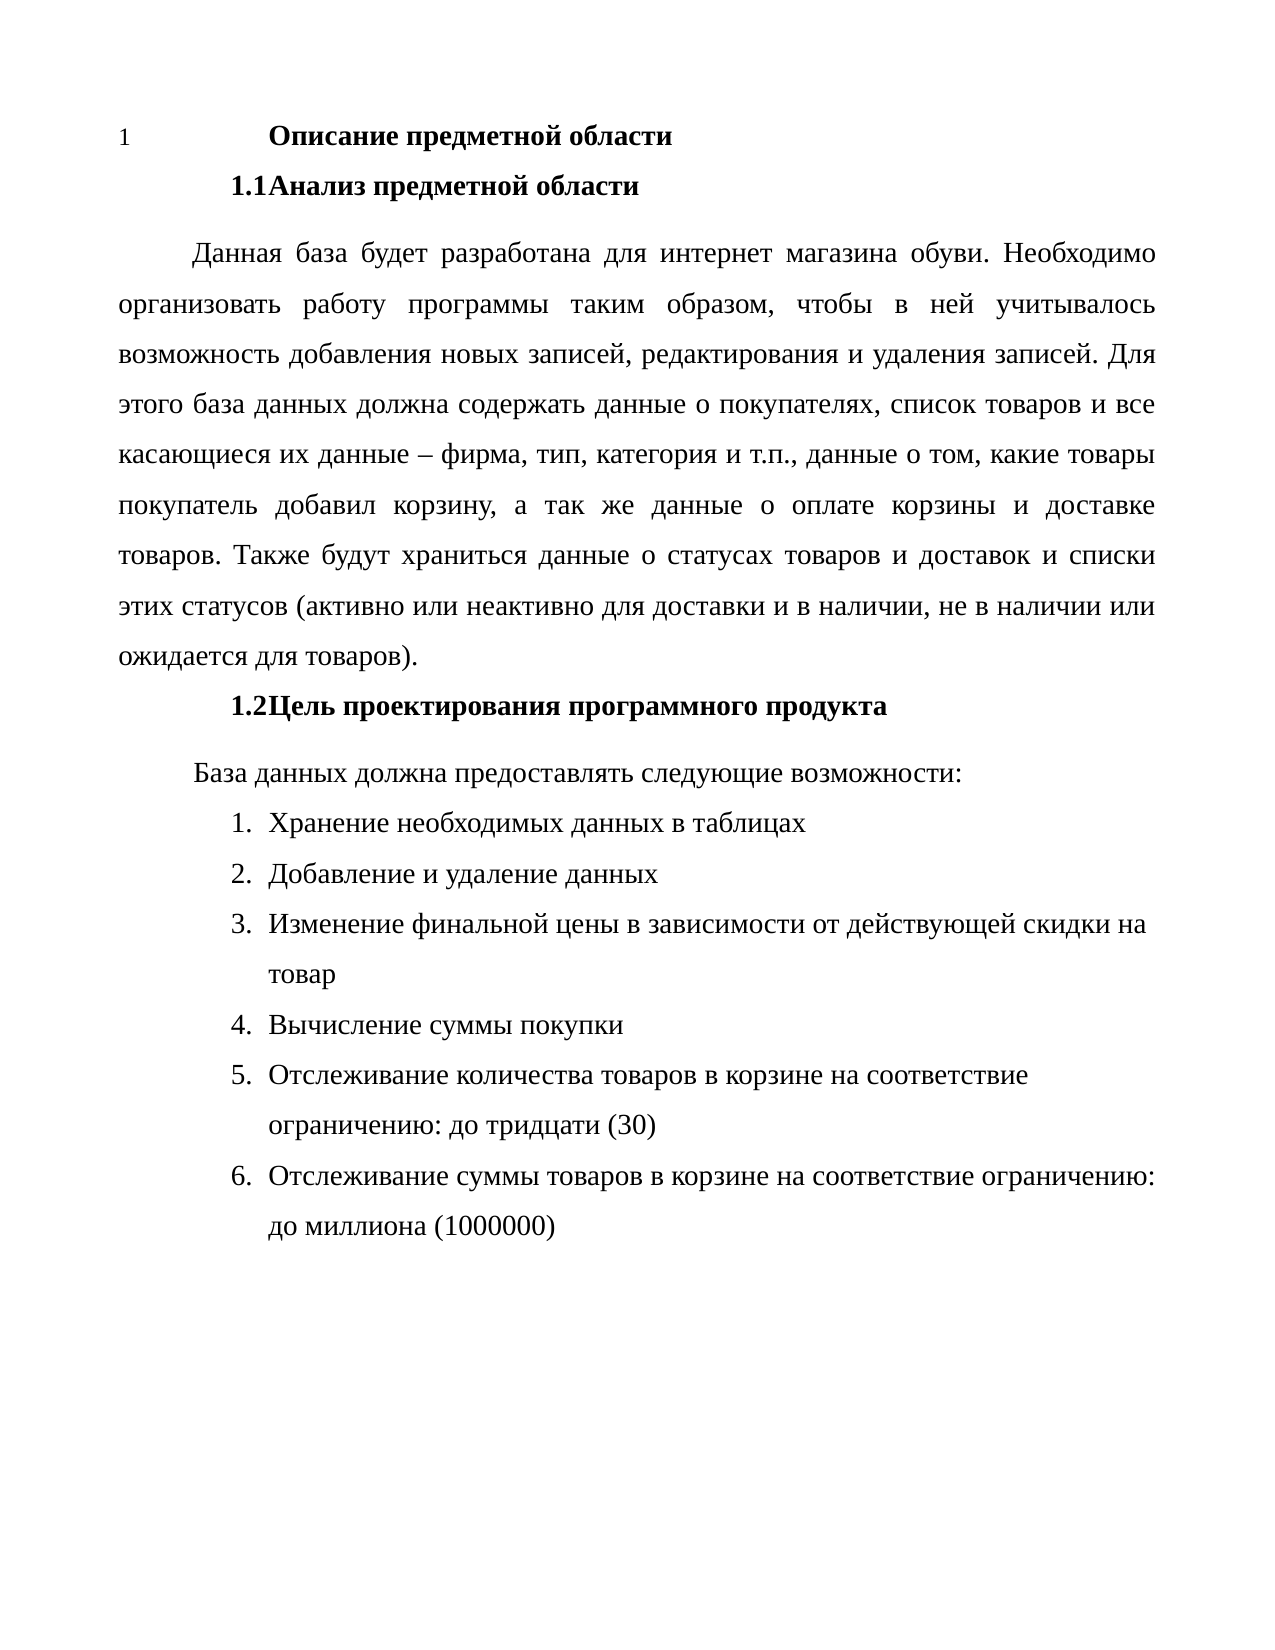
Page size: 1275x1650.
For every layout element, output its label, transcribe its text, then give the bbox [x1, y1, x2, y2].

list Отслеживание количества товаров в корзине на соответствие ограничению: до тридцати (30) [231, 1057, 1157, 1141]
text Данная база будет разработана для интернет магазина обуви. Необходимо организовать работу программы таким образом, чтобы в ней учитывалось возможность добавления новых записей, редактирования и удаления записей. Для этого база данных должна содержать данные о покупателях, список товаров и все касающиеся их данные – фирма, тип, категория и т.п., данные о том, какие товары покупатель добавил корзину, а так же данные о оплате корзины и доставке товаров. Также будут храниться данные о статусах товаров и доставок и списки этих статусов (активно или неактивно для доставки и в наличии, не в наличии или ожидается для товаров). [118, 235, 1157, 671]
list Добавление и удаление данных [231, 856, 1157, 889]
list Хранение необходимых данных в таблицах [231, 806, 1157, 839]
subtitle Описание предметной области [118, 118, 1157, 152]
subtitle Анализ предметной области [230, 168, 1157, 202]
text База данных должна предоставлять следующие возможности: [193, 755, 1157, 789]
list Вычисление суммы покупки [231, 1007, 1157, 1040]
list Отслеживание суммы товаров в корзине на соответствие ограничению: до миллиона (1000000) [231, 1158, 1157, 1242]
list Изменение финальной цены в зависимости от действующей скидки на товар [231, 906, 1157, 990]
subtitle Цель проектирования программного продукта [230, 688, 1157, 722]
